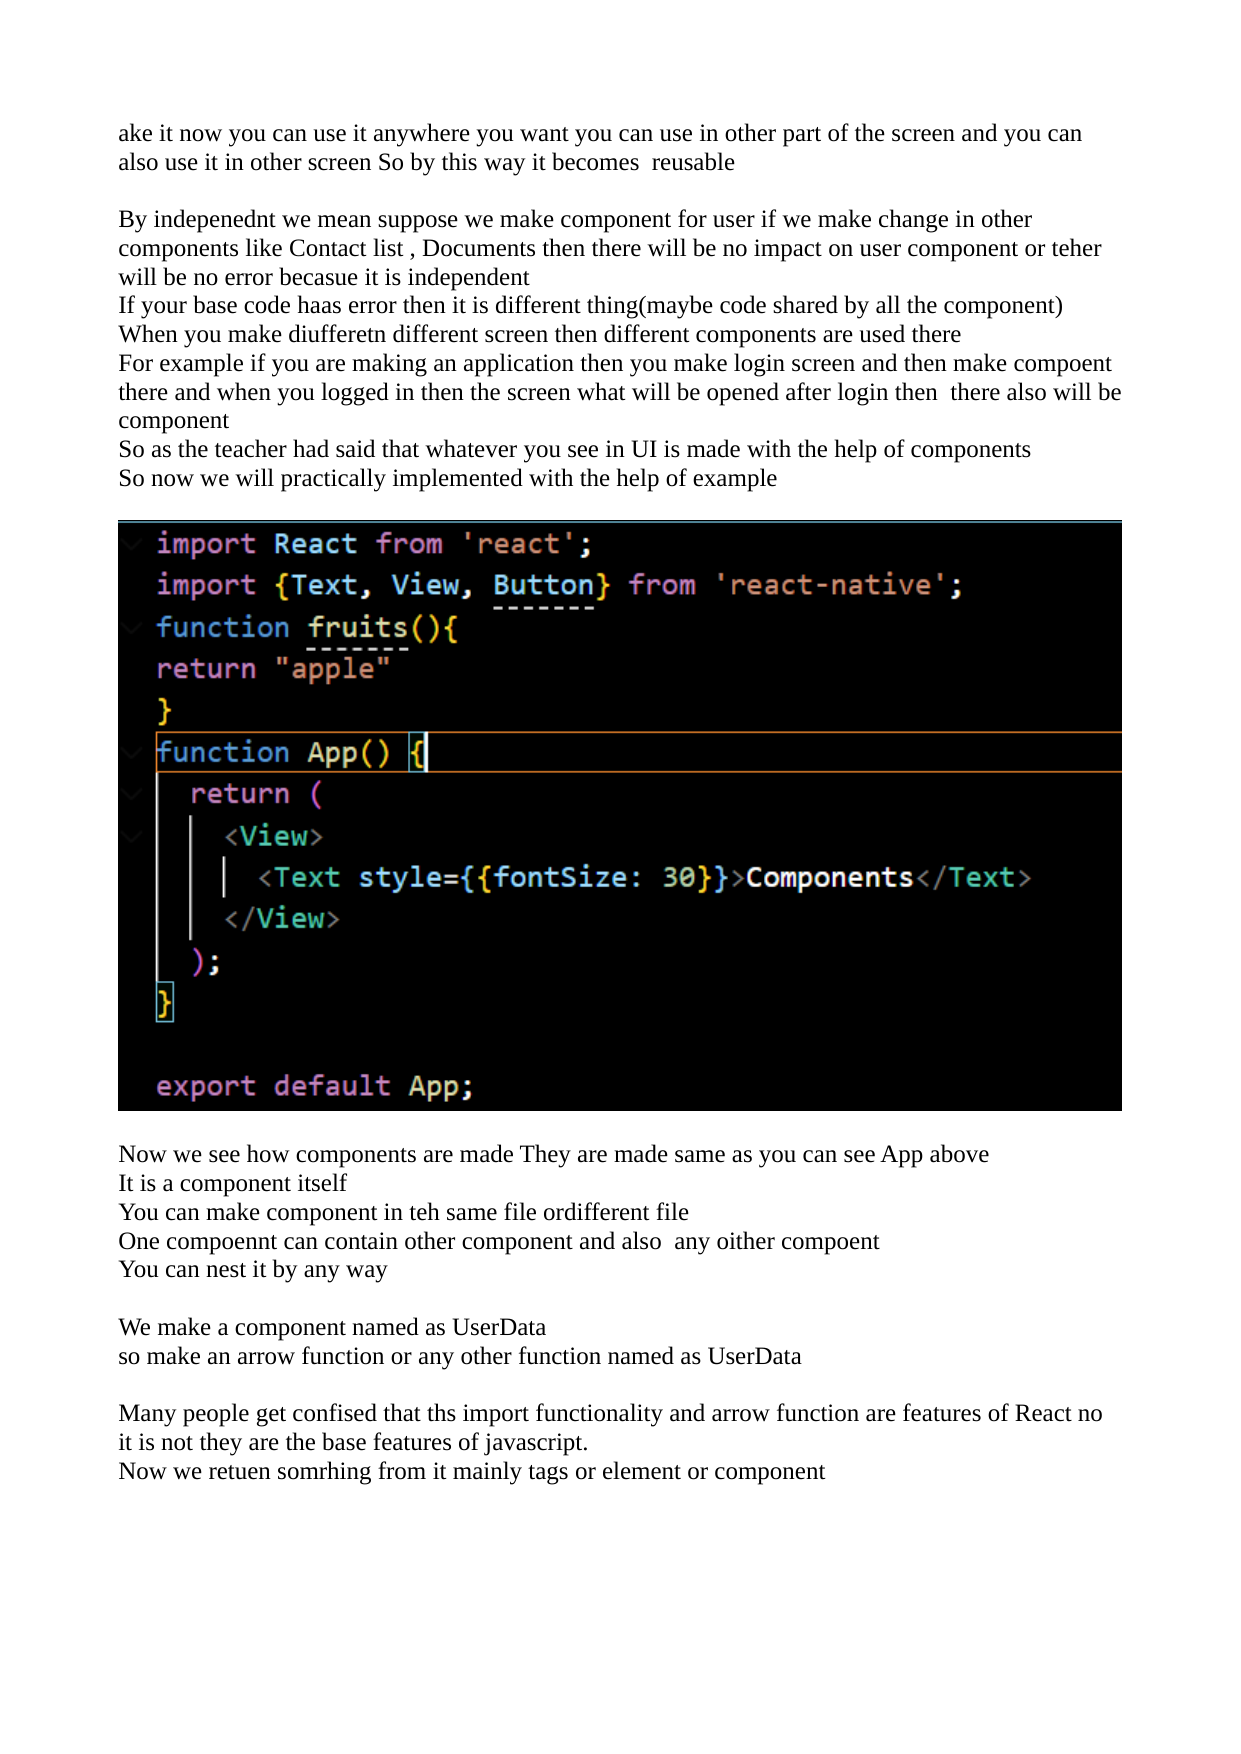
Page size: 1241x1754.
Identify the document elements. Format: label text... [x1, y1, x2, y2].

picture [118, 520, 1122, 1111]
text It is a component itself [118, 1168, 1122, 1197]
text Now we retuen somrhing from it mainly tags or element or component [118, 1456, 1122, 1484]
text So as the teacher had said that whatever you see in UI is made with the help of components [118, 434, 1122, 463]
text We make a component named as UserData [118, 1312, 1122, 1341]
text When you make diufferetn different screen then different components are used there [118, 319, 1122, 348]
text You can make component in teh same file ordifferent file [118, 1197, 1122, 1226]
text By indepenednt we mean suppose we make component for user if we make change in other components like Contact list , Documents then there will be no impact on user component or teher will be no error becasue it is independent [118, 204, 1122, 291]
text so make an arrow function or any other function named as UserData [118, 1341, 1122, 1369]
text Many people get confised that ths import functionality and arrow function are features of React no it is not they are the base features of javascript. [118, 1398, 1122, 1456]
text For example if you are making an application then you make login screen and then make compoent there and when you logged in then the screen what will be opened after login then there also will be component [118, 348, 1122, 434]
text ake it now you can use it anywhere you want you can use in other part of the screen and you can also use it in other screen So by this way it becomes reusable [118, 118, 1122, 176]
text Now we see how components are made They are made same as you can see App above [118, 1139, 1122, 1168]
text If your base code haas error then it is different thing(maybe code shared by all the component) [118, 291, 1122, 319]
text So now we will practically implemented with the help of example [118, 463, 1122, 492]
text You can nest it by any way [118, 1254, 1122, 1283]
text One compoennt can contain other component and also any oither compoent [118, 1226, 1122, 1254]
